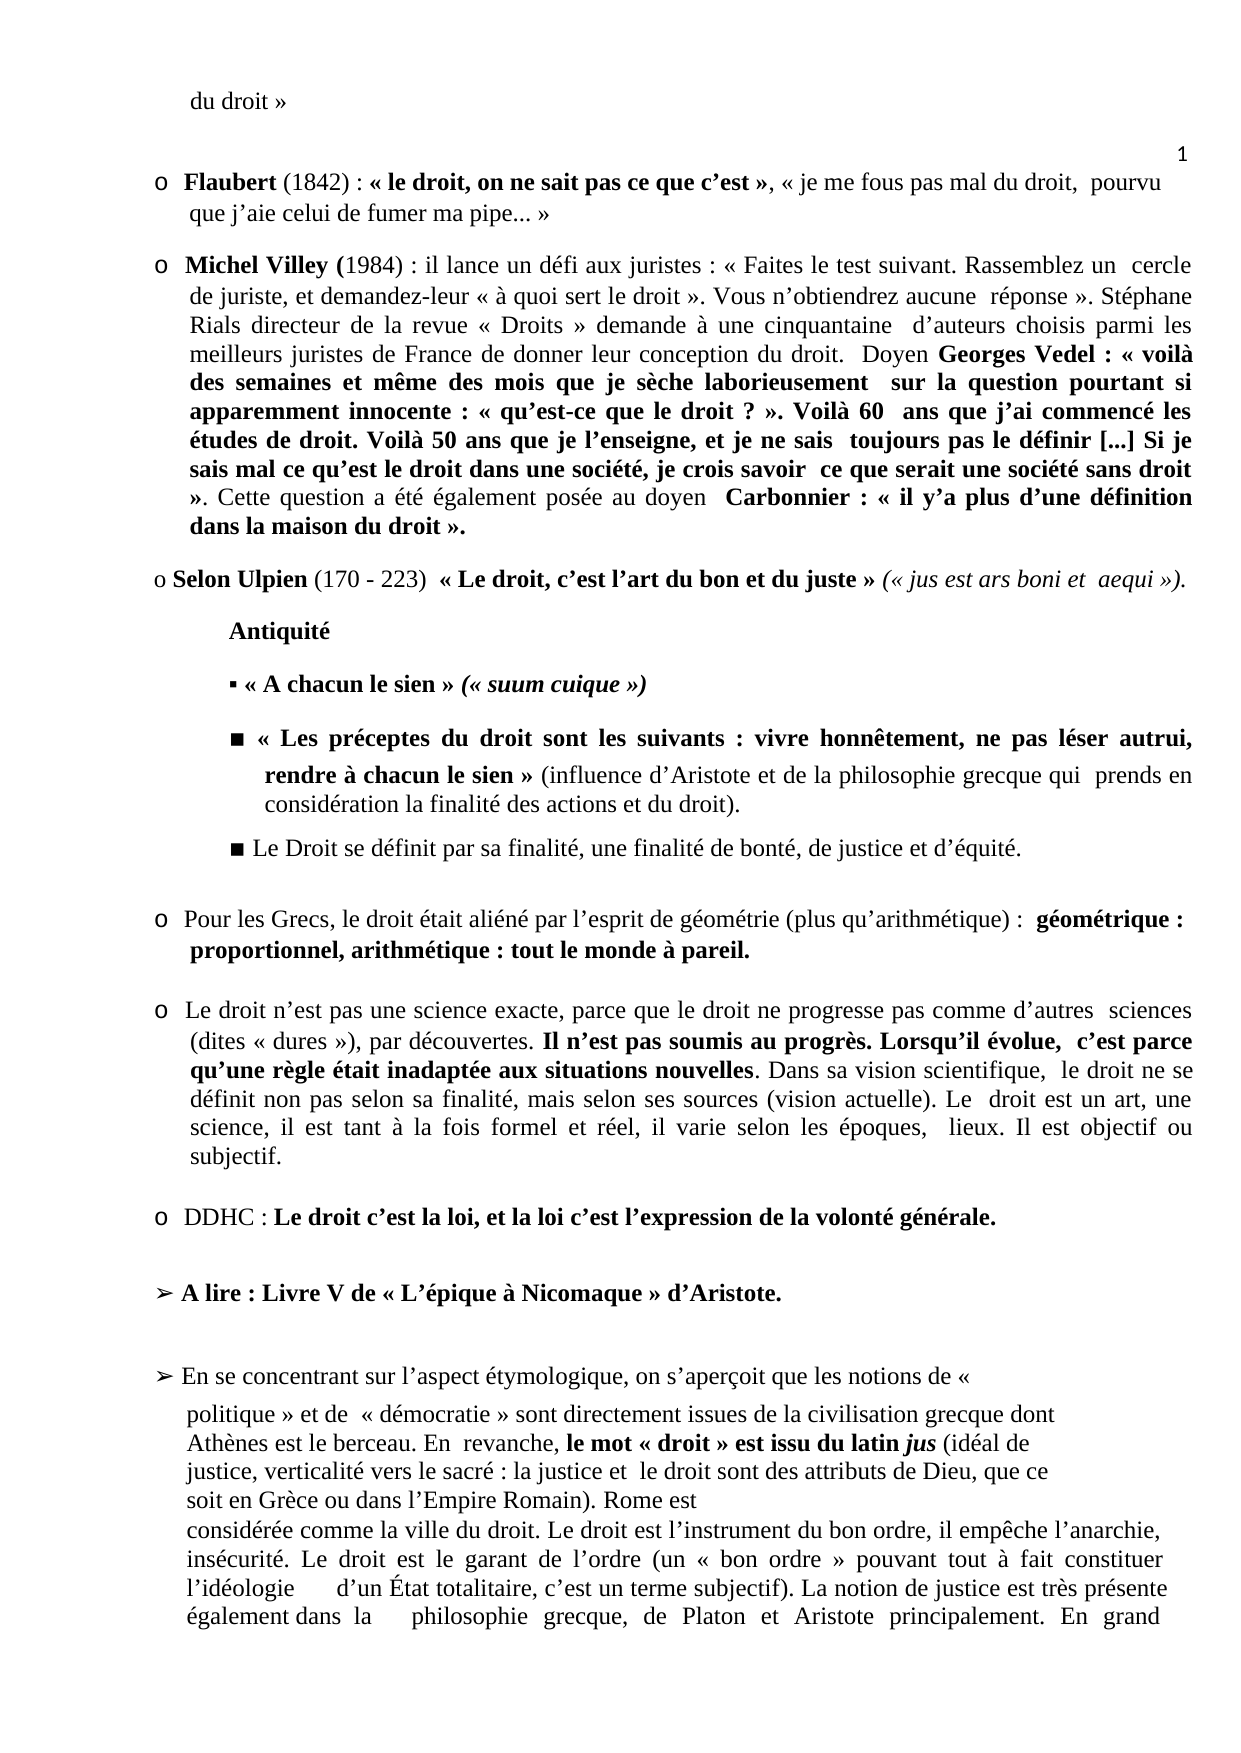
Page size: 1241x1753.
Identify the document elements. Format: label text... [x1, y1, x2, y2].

text o DDHC : Le droit c’est la loi, et la loi c’est l’expression de la volonté générale. [79, 1202, 1056, 1233]
text 1 [36, 139, 1188, 167]
text o Pour les Grecs, le droit était aliéné par l’esprit de géométrie (plus qu’arithmétique) : géométrique : proportionnel, arithmétique : tout le monde à pareil. [153, 904, 1194, 963]
text o Selon Ulpien (170 - 223) « Le droit, c’est l’art du bon et du juste » (« jus est ars boni et aequi »). [153, 564, 1194, 592]
text o Michel Villey (1984) : il lance un défi aux juristes : « Faites le test suivant. Rassemblez un cercle de juriste, et demandez-leur « à quoi sert le droit ». Vous n’obtiendrez aucune réponse ». Stéphane Rials directeur de la revue « Droits » demande à une cinquantaine d’auteurs choisis parmi les meilleurs juristes de France de donner leur conception du droit. Doyen Georges Vedel : « voilà des semaines et même des mois que je sèche laborieusement sur la question pourtant si apparemment innocente : « qu’est-ce que le droit ? ». Voilà 60 ans que j’ai commencé les études de droit. Voilà 50 ans que je l’enseigne, et je ne sais toujours pas le définir [...] Si je sais mal ce qu’est le droit dans une société, je crois savoir ce que serait une société sans droit ». Cette question a été également posée au doyen Carbonnier : « il y’a plus d’une définition dans la maison du droit ». [153, 250, 1194, 540]
text considérée comme la ville du droit. Le droit est l’instrument du bon ordre, il empêche l’anarchie, insécurité. Le droit est le garant de l’ordre (un « bon ordre » pouvant tout à fait constituer l’idéologie d’un État totalitaire, c’est un terme subjectif). La notion de justice est très présente également dans la philosophie grecque, de Platon et Aristote principalement. En grand [113, 1515, 1175, 1630]
text o Le droit n’est pas une science exacte, parce que le droit ne progresse pas comme d’autres sciences (dites « dures »), par découvertes. Il n’est pas soumis au progrès. Lorsqu’il évolue, c’est parce qu’une règle était inadaptée aux situations nouvelles. Dans sa vision scientifique, le droit ne se définit non pas selon sa finalité, mais selon ses sources (vision actuelle). Le droit est un art, une science, il est tant à la fois formel et réel, il varie selon les époques, lieux. Il est objectif ou subjectif. [153, 995, 1194, 1170]
text Antiquité [229, 616, 1193, 645]
text ▪ Le Droit se définit par sa finalité, une finalité de bonté, de justice et d’équité. [229, 820, 1193, 871]
text du droit » [153, 86, 1193, 114]
text o Flaubert (1842) : « le droit, on ne sait pas ce que c’est », « je me fous pas mal du droit, pourvu que j’aie celui de fumer ma pipe... » [153, 167, 1193, 227]
text ➢ En se concentrant sur l’aspect étymologique, on s’aperçoit que les notions de « politique » et de « démocratie » sont directement issues de la civilisation grecque dont Athènes est le berceau. En revanche, le mot « droit » est issu du latin jus (idéal de justice, verticalité vers le sacré : la justice et le droit sont des attributs de Dieu, que ce soit en Grèce ou dans l’Empire Romain). Rome est [79, 1348, 1056, 1514]
text ▪ « Les préceptes du droit sont les suivants : vivre honnêtement, ne pas léser autrui, rendre à chacun le sien » (influence d’Aristote et de la philosophie grecque qui prends en considération la finalité des actions et du droit). [229, 709, 1193, 818]
text ▪ « A chacun le sien » (« suum cuique ») [229, 669, 1193, 697]
text ➢ A lire : Livre V de « L’épique à Nicomaque » d’Aristote. [79, 1264, 1056, 1316]
